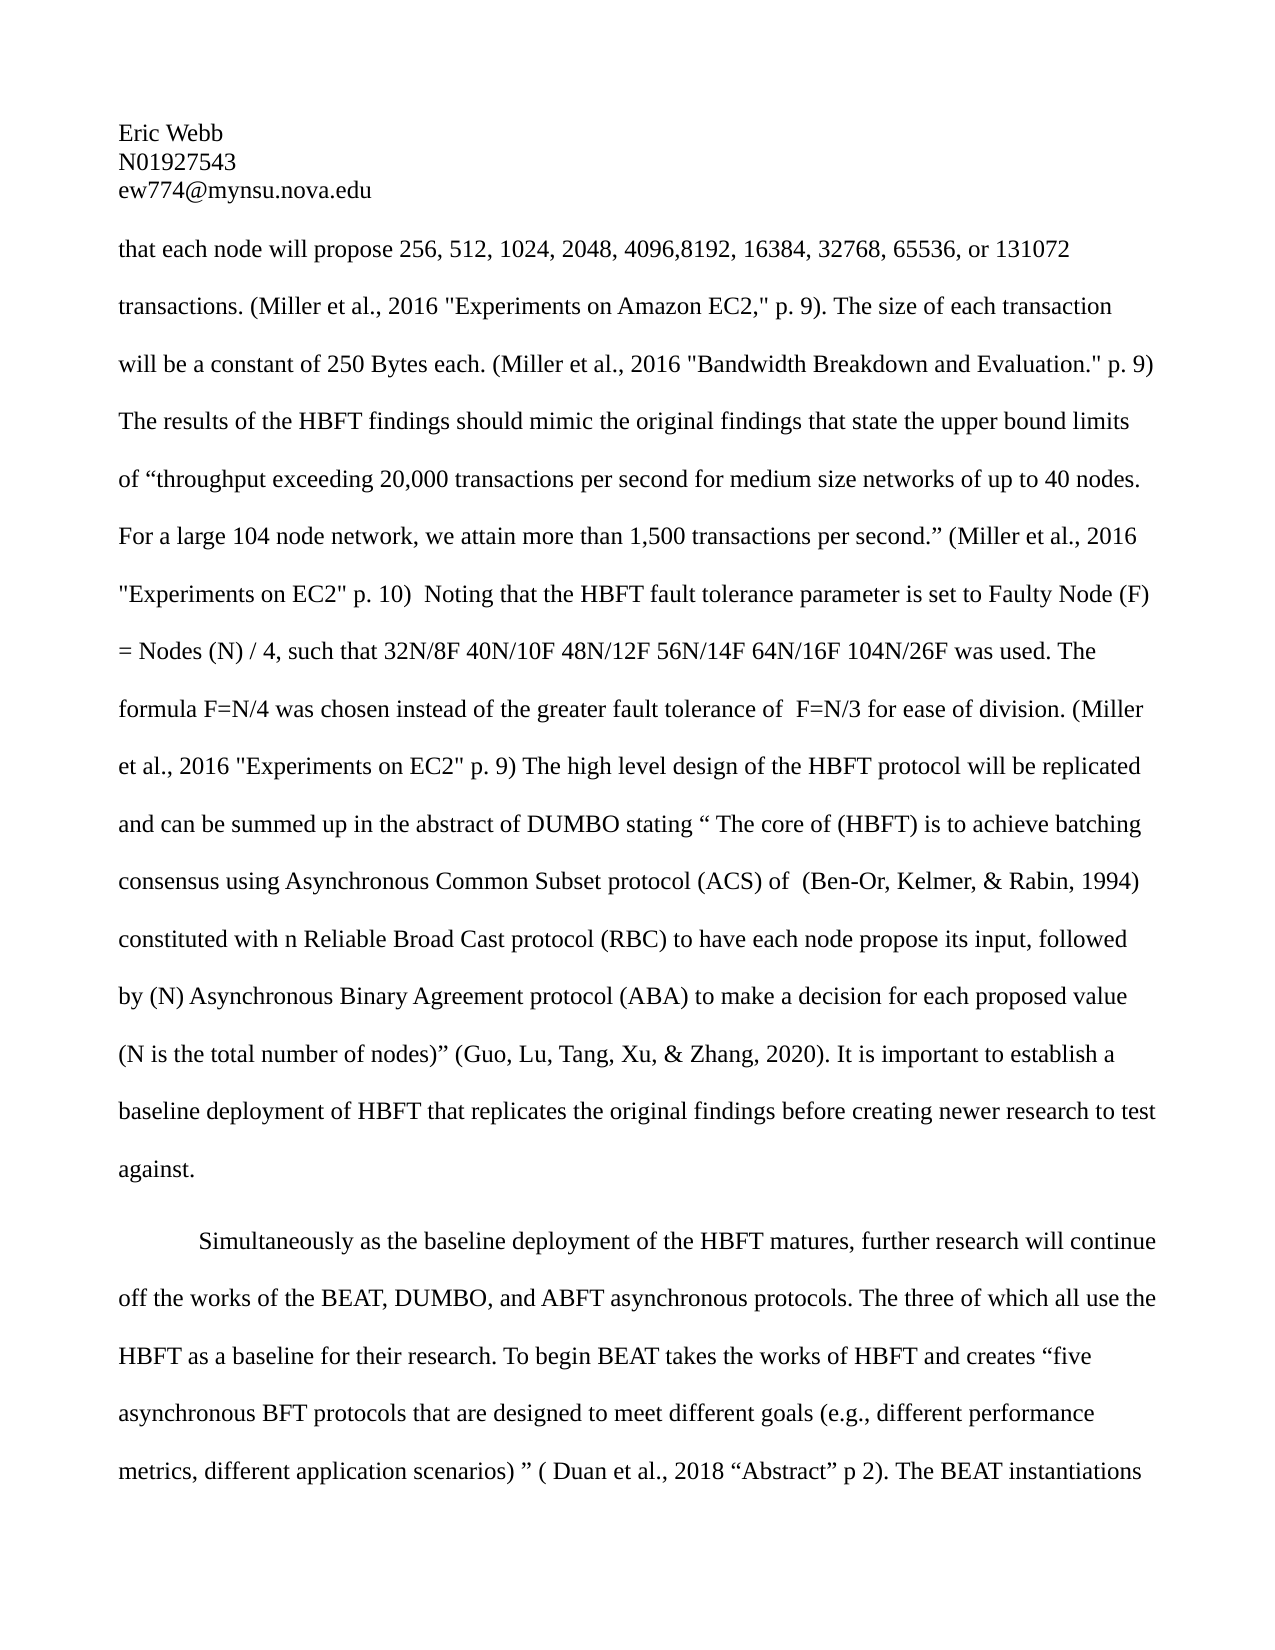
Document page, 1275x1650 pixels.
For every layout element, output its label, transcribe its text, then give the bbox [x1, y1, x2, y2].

text that each node will propose 256, 512, 1024, 2048, 4096,8192, 16384, 32768, 65536, or 131072 transactions. (Miller et al., 2016 "Experiments on Amazon EC2," p. 9). The size of each transaction will be a constant of 250 Bytes each. (Miller et al., 2016 "Bandwidth Breakdown and Evaluation." p. 9) The results of the HBFT findings should mimic the original findings that state the upper bound limits of “throughput exceeding 20,000 transactions per second for medium size networks of up to 40 nodes. For a large 104 node network, we attain more than 1,500 transactions per second.” (Miller et al., 2016 "Experiments on EC2" p. 10) Noting that the HBFT fault tolerance parameter is set to Faulty Node (F) = Nodes (N) / 4, such that 32N/8F 40N/10F 48N/12F 56N/14F 64N/16F 104N/26F was used. The formula F=N/4 was chosen instead of the greater fault tolerance of F=N/3 for ease of division. (Miller et al., 2016 "Experiments on EC2" p. 9) The high level design of the HBFT protocol will be replicated and can be summed up in the abstract of DUMBO stating “ The core of (HBFT) is to achieve batching consensus using Asynchronous Common Subset protocol (ACS) of (Ben-Or, Kelmer, & Rabin, 1994) constituted with n Reliable Broad Cast protocol (RBC) to have each node propose its input, followed by (N) Asynchronous Binary Agreement protocol (ABA) to make a decision for each proposed value (N is the total number of nodes)” (Guo, Lu, Tang, Xu, & Zhang, 2020). It is important to establish a baseline deployment of HBFT that replicates the original findings before creating newer research to test against. [118, 234, 1157, 1183]
text Simultaneously as the baseline deployment of the HBFT matures, further research will continue off the works of the BEAT, DUMBO, and ABFT asynchronous protocols. The three of which all use the HBFT as a baseline for their research. To begin BEAT takes the works of HBFT and creates “five asynchronous BFT protocols that are designed to meet different goals (e.g., different performance metrics, different application scenarios) ” ( Duan et al., 2018 “Abstract” p 2). The BEAT instantiations [118, 1226, 1157, 1485]
